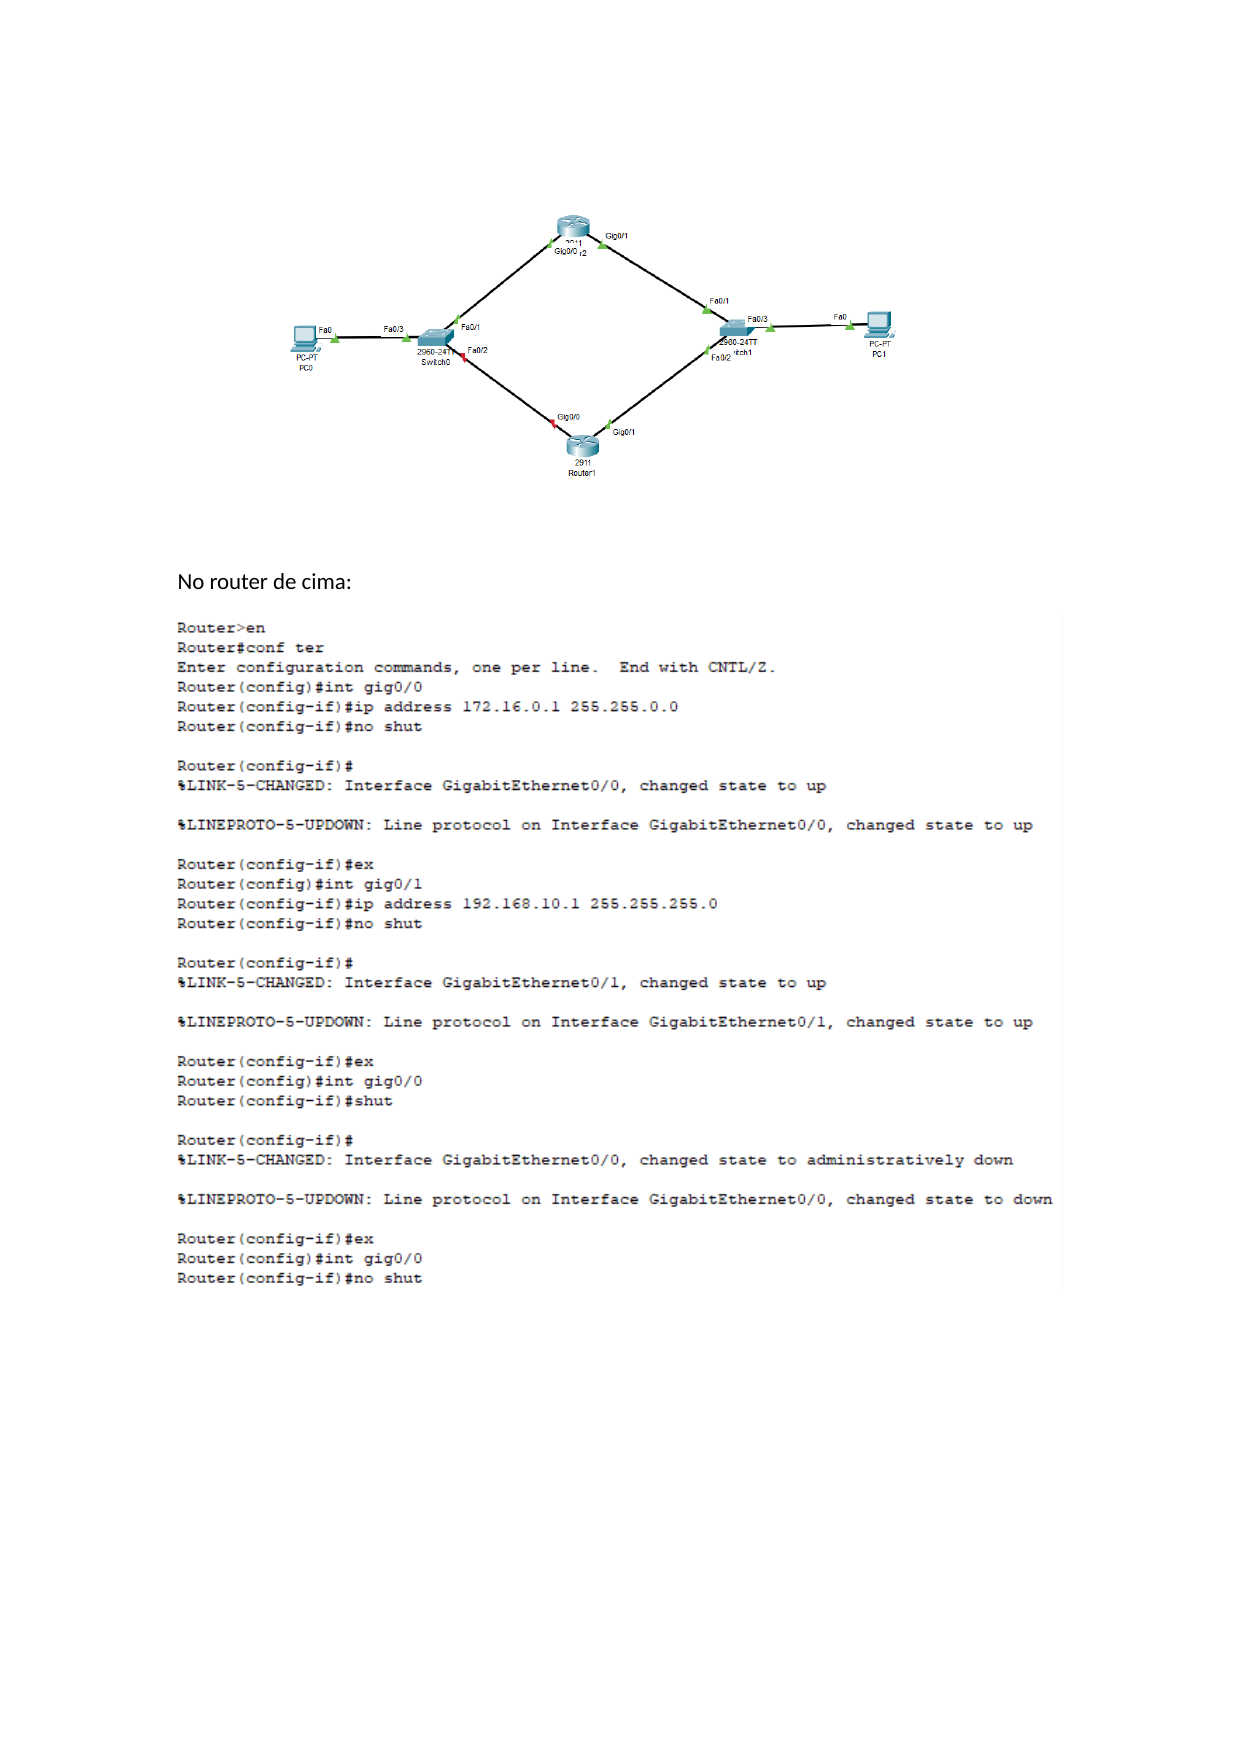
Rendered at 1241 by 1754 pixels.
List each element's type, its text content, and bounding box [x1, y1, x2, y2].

text No router de cima: [177, 567, 1063, 596]
